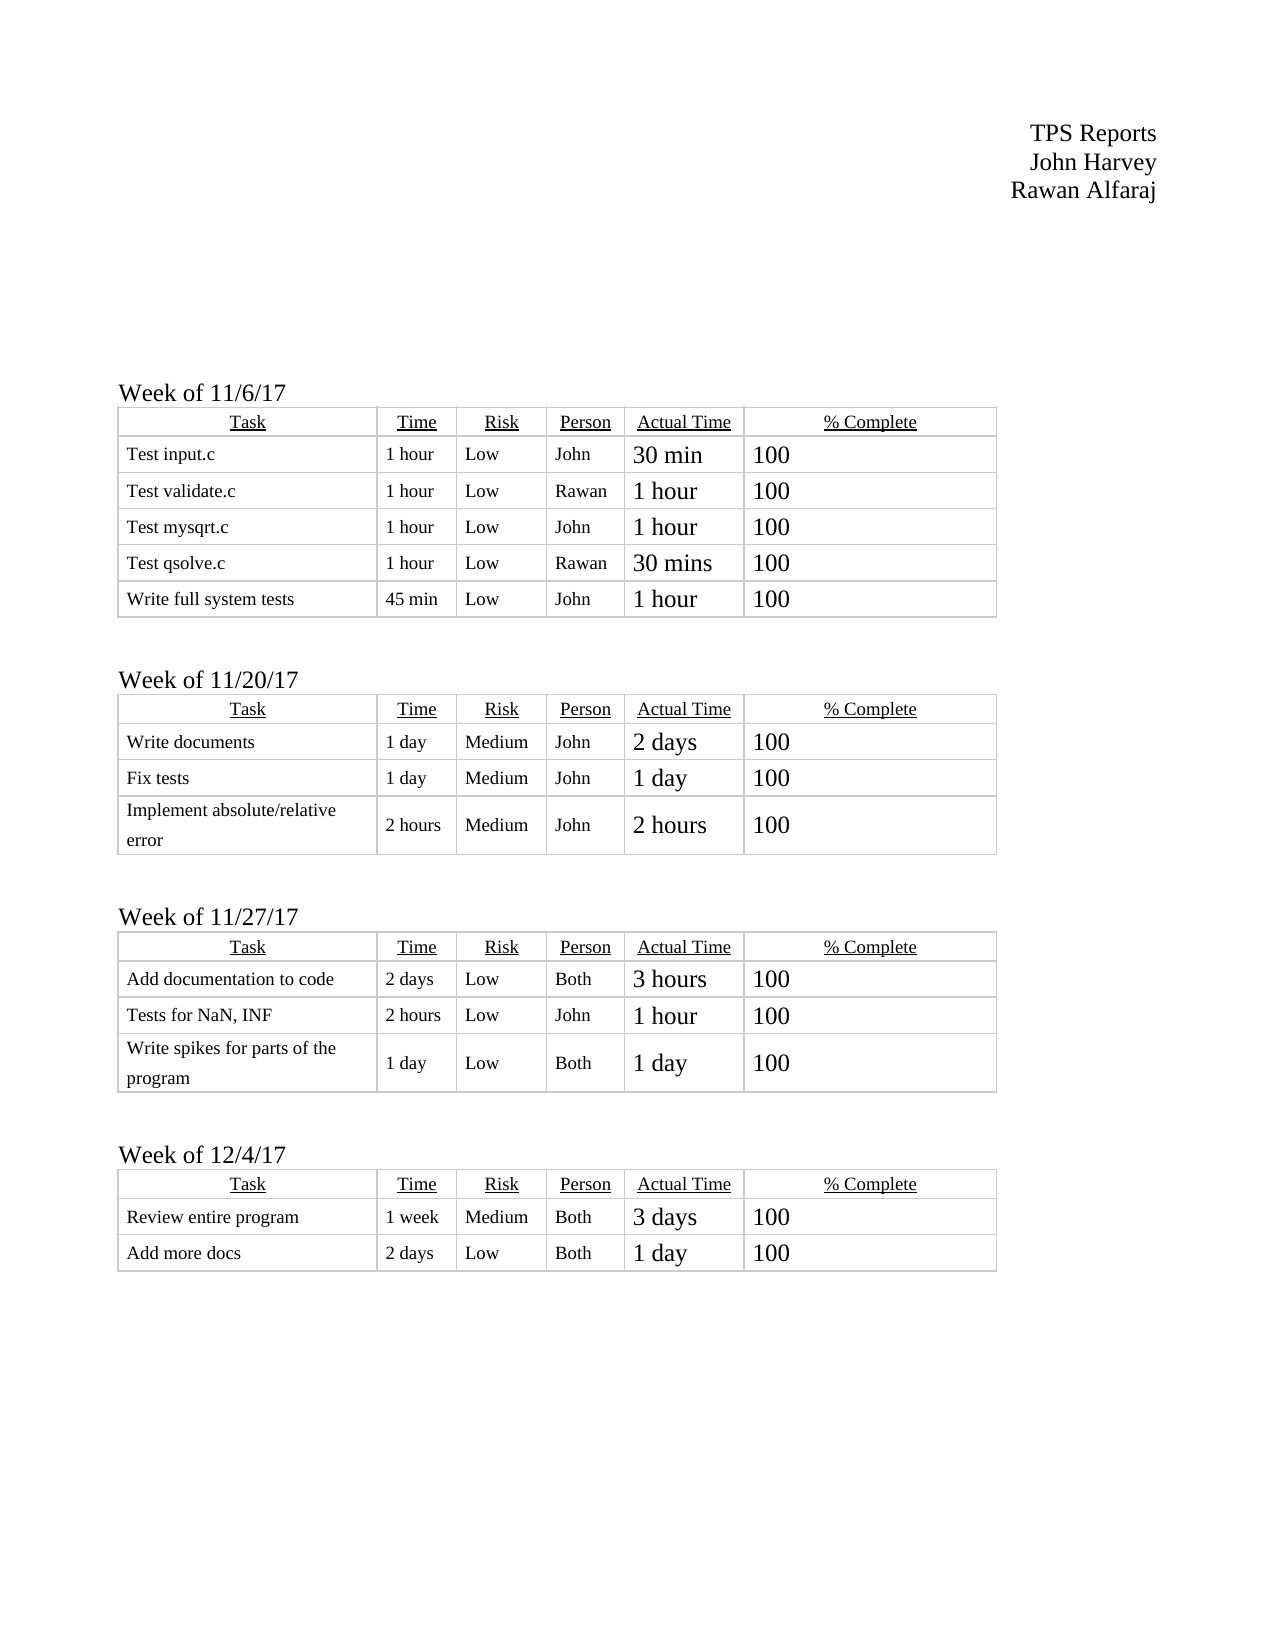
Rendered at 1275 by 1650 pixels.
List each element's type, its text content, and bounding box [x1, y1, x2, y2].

table_header Risk [457, 1170, 546, 1198]
table_cell Write spikes for parts of the program [119, 1034, 376, 1091]
table_cell 1 hour [625, 509, 743, 544]
table_cell 100 [745, 1235, 996, 1270]
table_cell 2 days [625, 724, 743, 759]
table_cell 2 days [378, 1235, 456, 1270]
table_header Task [119, 1170, 376, 1198]
table_cell 30 mins [625, 545, 743, 580]
table_cell 100 [745, 797, 996, 853]
table_cell John [547, 582, 624, 616]
table_header Time [378, 933, 456, 960]
table_cell 1 day [625, 1034, 743, 1091]
table_header Person [547, 933, 624, 960]
table_cell 1 day [378, 760, 456, 795]
table_cell 100 [745, 998, 996, 1032]
table_cell 1 day [625, 760, 743, 795]
table_header Actual Time [625, 933, 743, 960]
table_cell Review entire program [119, 1199, 376, 1234]
table_cell Both [547, 962, 624, 996]
table_cell Write full system tests [119, 582, 376, 616]
table_cell 100 [745, 582, 996, 616]
table_cell 100 [745, 473, 996, 508]
table_header Person [547, 408, 624, 435]
table_cell Medium [457, 1199, 546, 1234]
table_cell 100 [745, 437, 996, 471]
table_header Time [378, 695, 456, 723]
table_cell Rawan [547, 545, 624, 580]
table_cell Both [547, 1199, 624, 1234]
text Week of 11/27/17 [118, 902, 1157, 931]
table_cell Implement absolute/relative error [119, 797, 376, 853]
table_cell Low [457, 509, 546, 544]
table_cell 1 hour [625, 998, 743, 1032]
table_cell Write documents [119, 724, 376, 759]
table_cell 2 hours [378, 797, 456, 853]
table_cell 30 min [625, 437, 743, 471]
text Week of 11/20/17 [118, 665, 1157, 694]
table_cell Low [457, 998, 546, 1032]
table_header Person [547, 695, 624, 723]
table_cell 3 days [625, 1199, 743, 1234]
table_cell Both [547, 1235, 624, 1270]
table_cell Low [457, 1235, 546, 1270]
table_header Task [119, 695, 376, 723]
table_header Risk [457, 695, 546, 723]
table_header Actual Time [625, 1170, 743, 1198]
table_cell John [547, 509, 624, 544]
table_cell John [547, 724, 624, 759]
table_cell 1 day [378, 1034, 456, 1091]
table_cell Test mysqrt.c [119, 509, 376, 544]
table_cell Low [457, 962, 546, 996]
table_header Risk [457, 933, 546, 960]
table_cell 1 week [378, 1199, 456, 1234]
table_header Time [378, 1170, 456, 1198]
table_cell 100 [745, 509, 996, 544]
table_cell Add more docs [119, 1235, 376, 1270]
table_cell 100 [745, 724, 996, 759]
table_cell 1 day [625, 1235, 743, 1270]
table_cell 100 [745, 962, 996, 996]
table_header % Complete [745, 695, 996, 723]
table_cell 1 hour [378, 545, 456, 580]
table_cell 1 hour [625, 582, 743, 616]
table_cell 1 hour [625, 473, 743, 508]
table_header Actual Time [625, 408, 743, 435]
text Week of 11/6/17 [118, 378, 1157, 406]
table_cell Low [457, 473, 546, 508]
table_cell Medium [457, 760, 546, 795]
table_cell 100 [745, 1199, 996, 1234]
table_cell John [547, 760, 624, 795]
table_cell 45 min [378, 582, 456, 616]
table_cell Tests for NaN, INF [119, 998, 376, 1032]
table_cell 100 [745, 1034, 996, 1091]
table_cell 1 day [378, 724, 456, 759]
table_header % Complete [745, 1170, 996, 1198]
table_cell John [547, 998, 624, 1032]
table_cell Both [547, 1034, 624, 1091]
table_cell Test input.c [119, 437, 376, 471]
table_cell 2 hours [378, 998, 456, 1032]
table_cell 100 [745, 760, 996, 795]
table_header Time [378, 408, 456, 435]
table_cell Rawan [547, 473, 624, 508]
table_cell 100 [745, 545, 996, 580]
table_cell 3 hours [625, 962, 743, 996]
table_cell Low [457, 545, 546, 580]
table_header % Complete [745, 408, 996, 435]
table_cell John [547, 437, 624, 471]
text Week of 12/4/17 [118, 1140, 1157, 1169]
table_header Risk [457, 408, 546, 435]
table_cell Low [457, 1034, 546, 1091]
table_cell Test validate.c [119, 473, 376, 508]
table_cell John [547, 797, 624, 853]
table_header Task [119, 933, 376, 960]
table_cell 1 hour [378, 473, 456, 508]
table_cell Medium [457, 724, 546, 759]
table_cell Low [457, 582, 546, 616]
table_cell Add documentation to code [119, 962, 376, 996]
table_cell 2 days [378, 962, 456, 996]
table_header Actual Time [625, 695, 743, 723]
table_header Person [547, 1170, 624, 1198]
table_cell Low [457, 437, 546, 471]
table_cell 1 hour [378, 437, 456, 471]
table_cell Fix tests [119, 760, 376, 795]
table_cell 2 hours [625, 797, 743, 853]
table_header Task [119, 408, 376, 435]
table_header % Complete [745, 933, 996, 960]
table_cell 1 hour [378, 509, 456, 544]
table_cell Medium [457, 797, 546, 853]
table_cell Test qsolve.c [119, 545, 376, 580]
